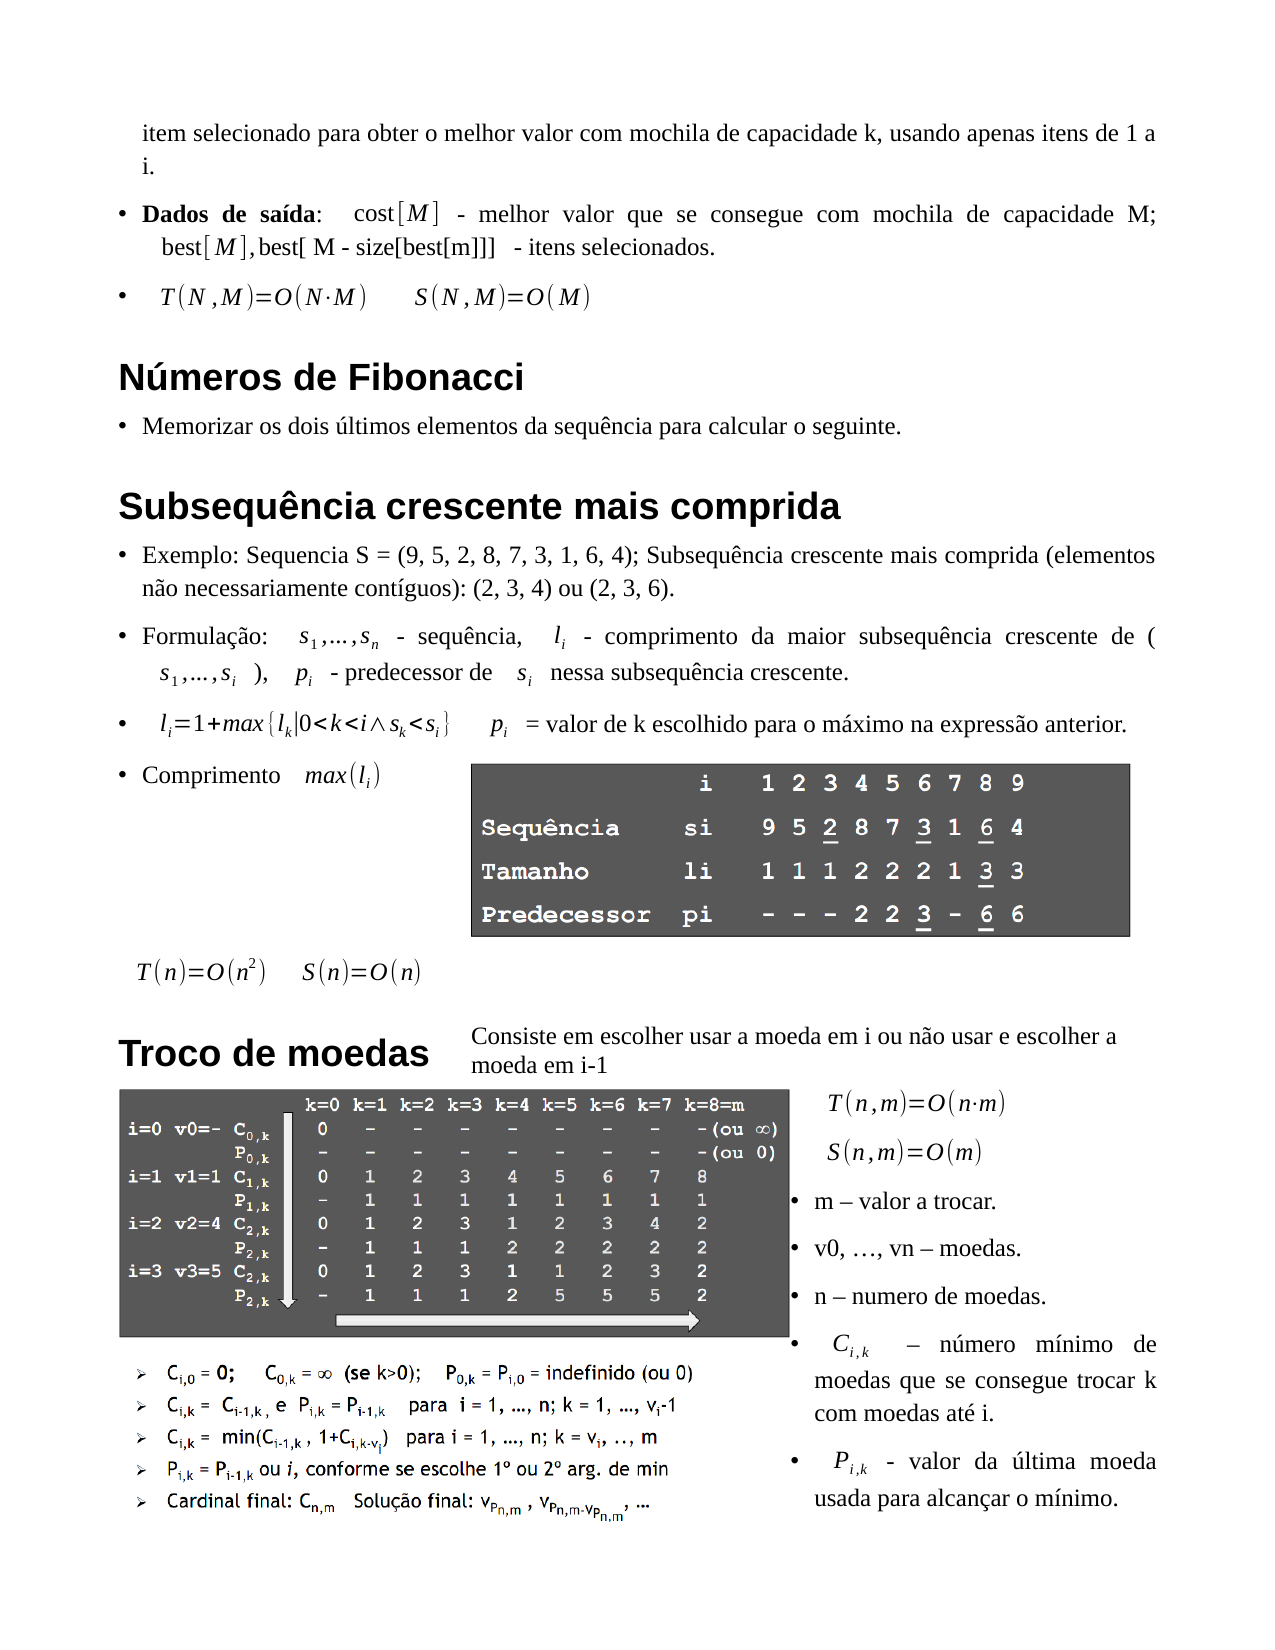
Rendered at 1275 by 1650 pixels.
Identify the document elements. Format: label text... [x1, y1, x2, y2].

list – número mínimo de moedas que se consegue trocar k com moedas até i. [791, 1329, 1157, 1427]
list m – valor a trocar. [791, 1186, 1157, 1214]
list Dados de saída: - melhor valor que se consegue com mochila de capacidade M; - itens selecionados. [118, 199, 1157, 262]
list Memorizar os dois últimos elementos da sequência para calcular o seguinte. [118, 411, 1157, 440]
list [1135, 760, 1157, 792]
list Comprimento [118, 760, 467, 792]
list Exemplo: Sequencia S = (9, 5, 2, 8, 7, 3, 1, 6, 4); Subsequência crescente mais comprida (elementos não necessariamente contíguos): (2, 3, 4) ou (2, 3, 6). [118, 540, 1157, 602]
list - valor da última moeda usada para alcançar o mínimo. [791, 1446, 1157, 1511]
list v0, …, vn – moedas. [791, 1233, 1157, 1262]
subtitle Subsequência crescente mais comprida [118, 484, 1157, 528]
list Formulação: - sequência, - comprimento da maior subsequência crescente de (), - predecessor de nessa subsequência crescente. [118, 621, 1157, 690]
list Dados de trabalho, no fim de cada iteração i de 0 a N: - melhor valor que se consegue com mochila de capacidade k, usando apenas itens de 1 a i; - último item selecionado para obter o melhor valor com mochila de capacidade k, usando apenas itens de 1 a i. [118, 118, 1157, 180]
list n – numero de moedas. [791, 1281, 1157, 1310]
subtitle Números de Fibonacci [118, 355, 1157, 399]
list = valor de k escolhido para o máximo na expressão anterior. [118, 709, 1157, 741]
picture [467, 757, 1135, 955]
subtitle Troco de moedas [118, 1031, 1157, 1074]
picture [95, 1086, 791, 1522]
